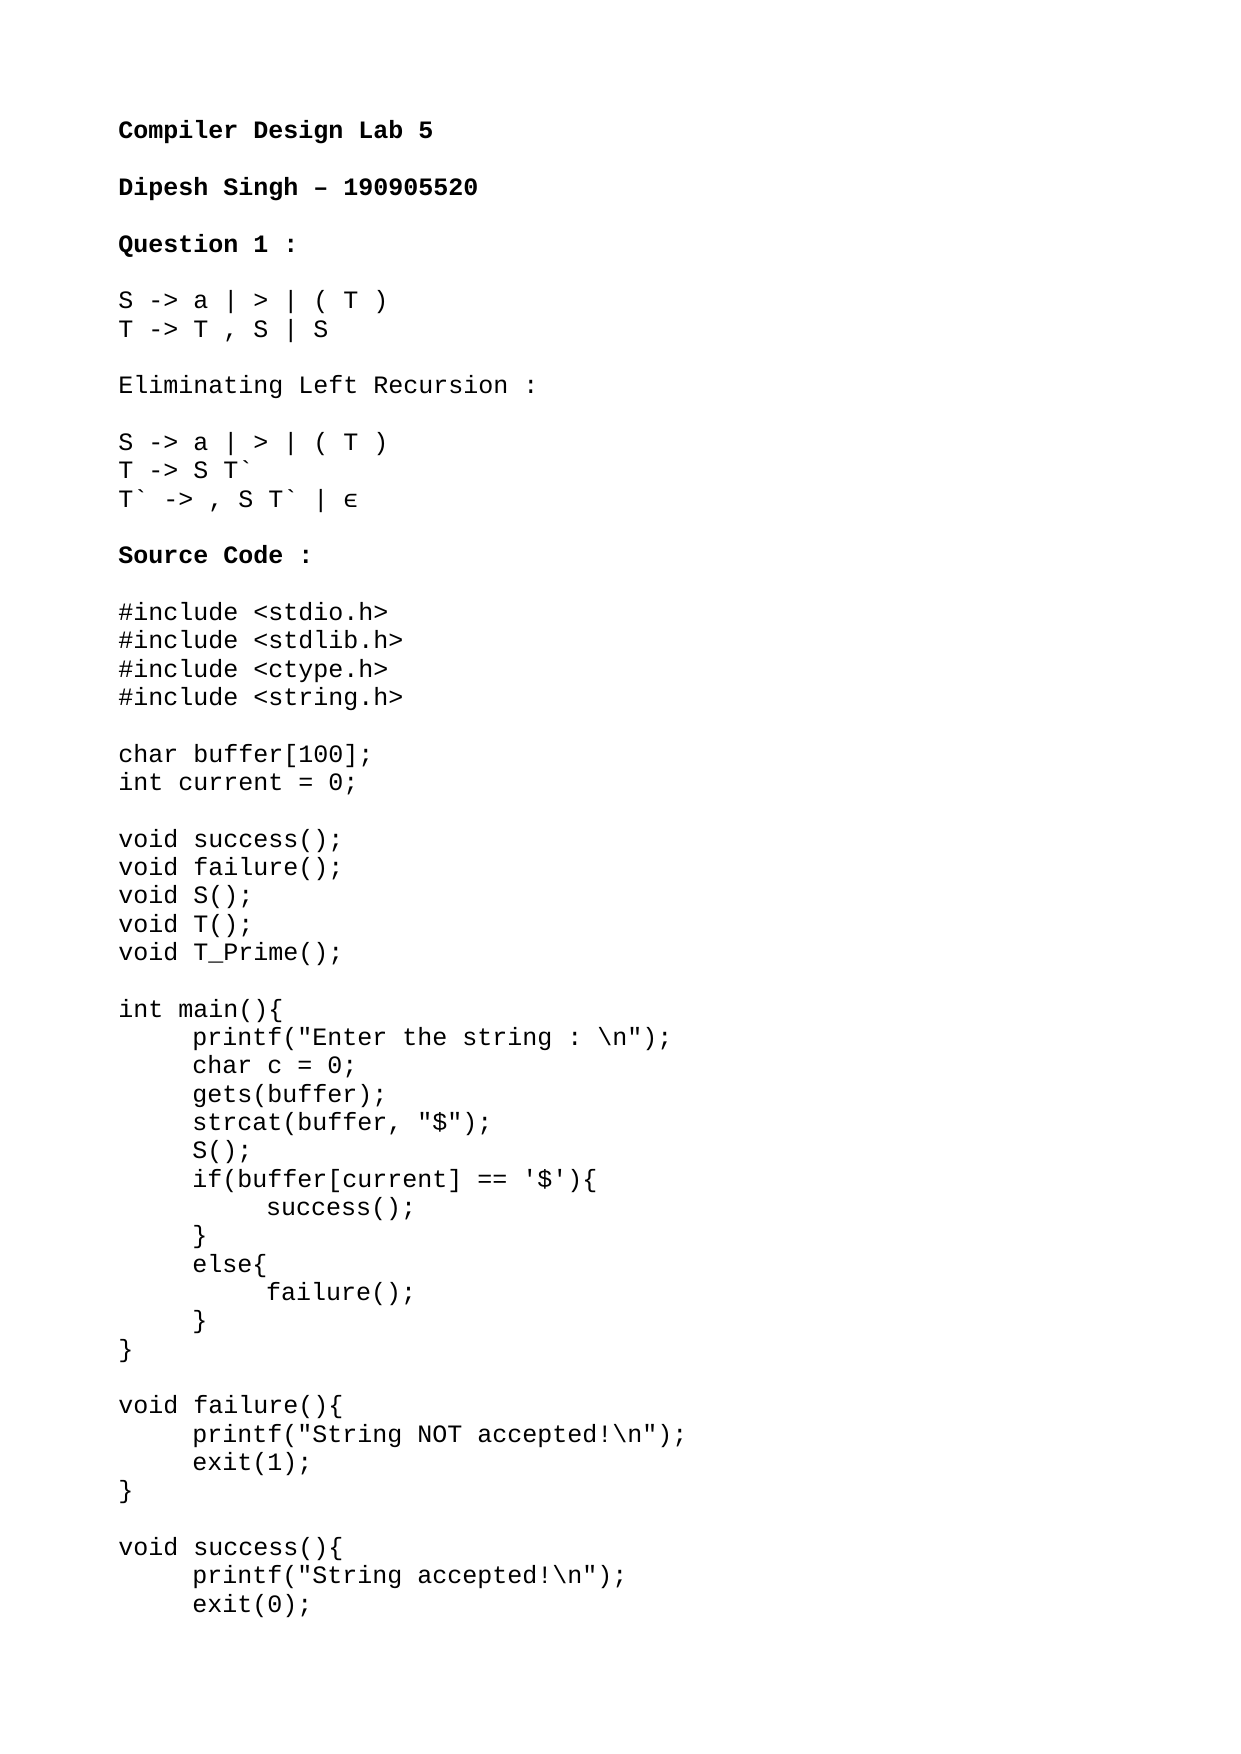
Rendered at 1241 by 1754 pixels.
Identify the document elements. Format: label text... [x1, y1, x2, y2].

text Question 1 : [118, 231, 1122, 260]
text exit(0); [118, 1591, 1122, 1620]
text void T(); [118, 911, 1122, 940]
text printf("String accepted!\n"); [118, 1563, 1122, 1591]
text S(); [118, 1138, 1122, 1166]
text printf("Enter the string : \n"); [118, 1025, 1122, 1053]
text else{ [118, 1251, 1122, 1280]
text T` -> , S T` | ϵ [118, 486, 1122, 515]
text Dipesh Singh – 190905520 [118, 175, 1122, 203]
text failure(); [118, 1280, 1122, 1308]
text strcat(buffer, "$"); [118, 1110, 1122, 1138]
text Source Code : [118, 543, 1122, 571]
text void failure(){ [118, 1393, 1122, 1421]
text #include <ctype.h> [118, 656, 1122, 685]
text exit(1); [118, 1450, 1122, 1478]
text int main(){ [118, 996, 1122, 1025]
text printf("String NOT accepted!\n"); [118, 1421, 1122, 1450]
text char buffer[100]; [118, 741, 1122, 770]
text S -> a | > | ( T ) [118, 430, 1122, 458]
text } [118, 1478, 1122, 1506]
text #include <stdlib.h> [118, 628, 1122, 656]
text void S(); [118, 883, 1122, 911]
text } [118, 1308, 1122, 1336]
text void success(){ [118, 1535, 1122, 1563]
text #include <stdio.h> [118, 600, 1122, 628]
text success(); [118, 1195, 1122, 1223]
text Compiler Design Lab 5 [118, 118, 1122, 146]
text void T_Prime(); [118, 940, 1122, 968]
text T -> T , S | S [118, 316, 1122, 345]
text } [118, 1336, 1122, 1365]
text gets(buffer); [118, 1081, 1122, 1110]
text void success(); [118, 826, 1122, 855]
text void failure(); [118, 855, 1122, 883]
text T -> S T` [118, 458, 1122, 486]
text } [118, 1223, 1122, 1251]
text int current = 0; [118, 770, 1122, 798]
text #include <string.h> [118, 685, 1122, 713]
text S -> a | > | ( T ) [118, 288, 1122, 316]
text Eliminating Left Recursion : [118, 373, 1122, 401]
text char c = 0; [118, 1053, 1122, 1081]
text if(buffer[current] == '$'){ [118, 1166, 1122, 1195]
